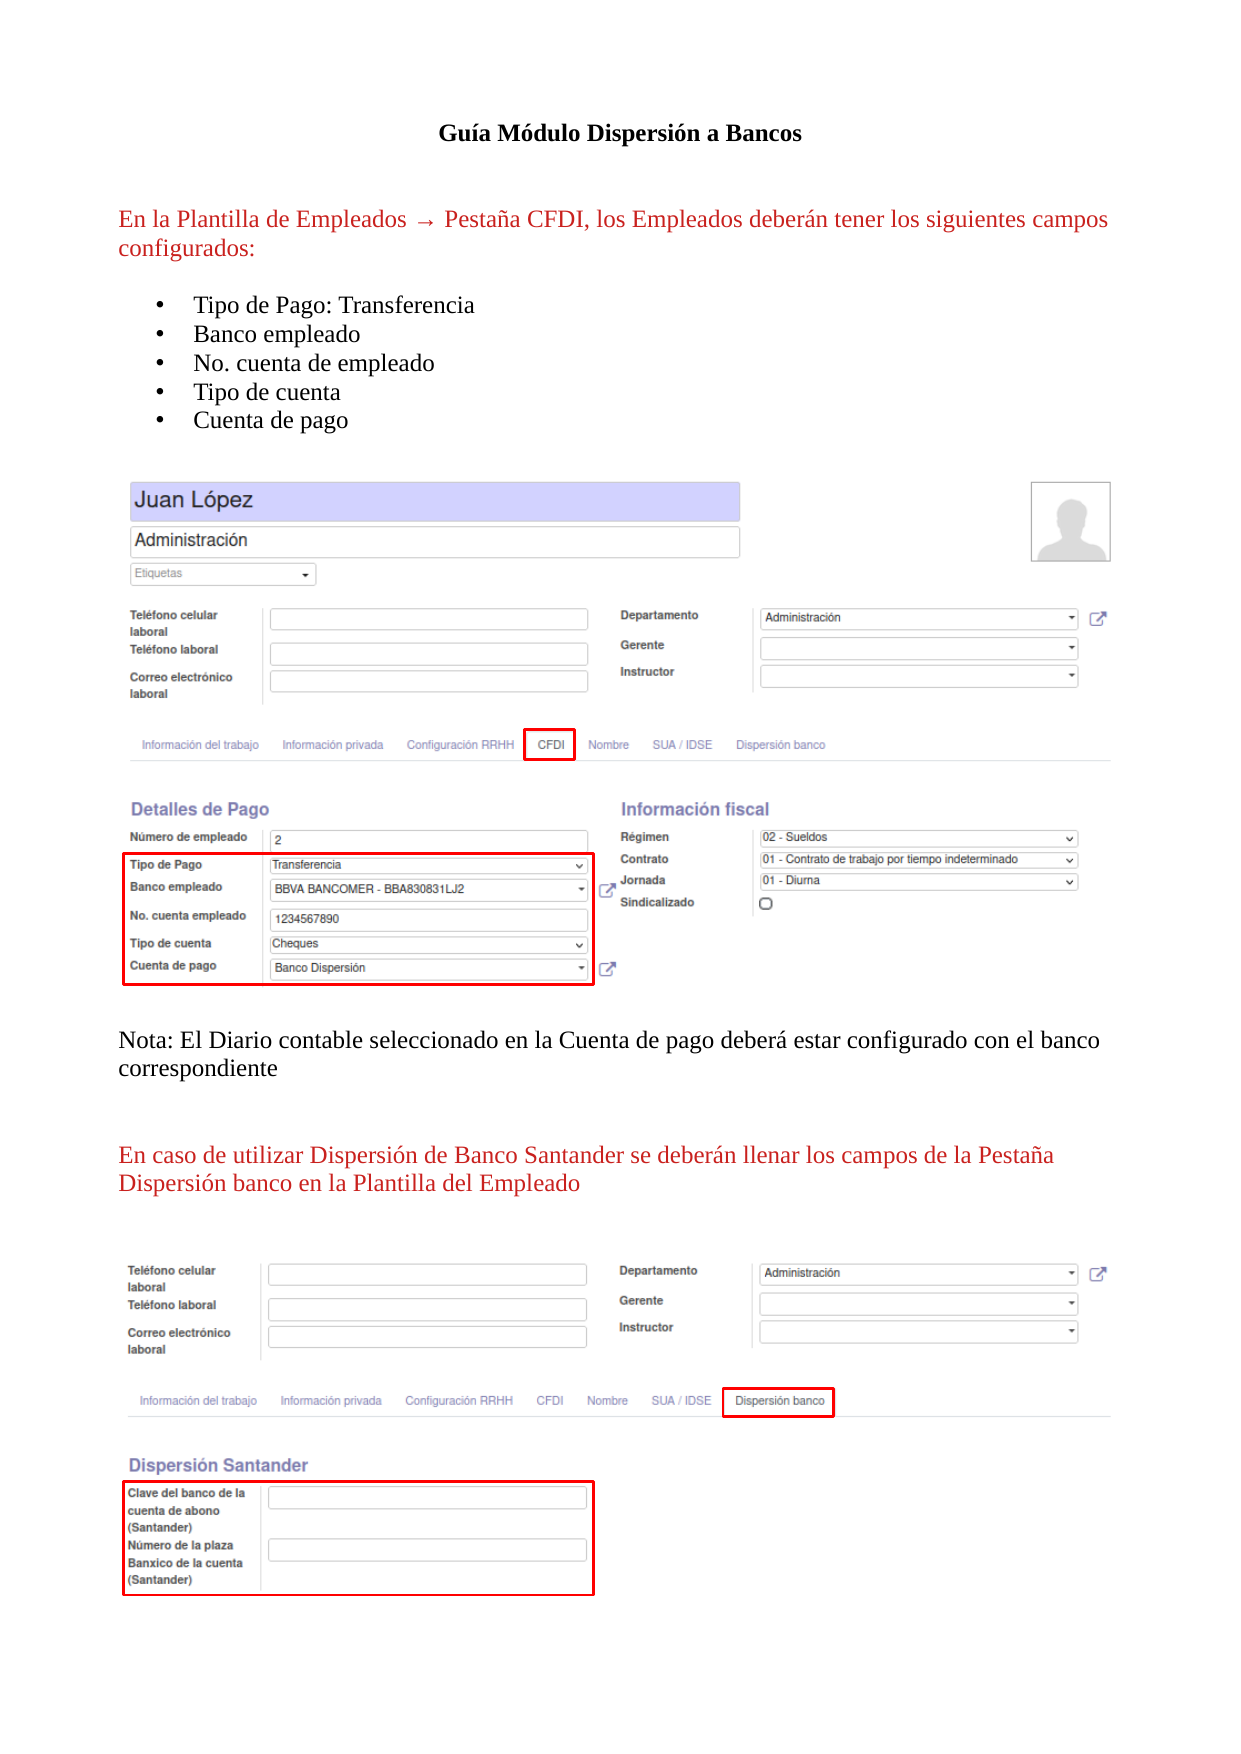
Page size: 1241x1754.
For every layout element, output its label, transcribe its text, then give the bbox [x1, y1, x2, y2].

text Guía Módulo Dispersión a Bancos [118, 118, 1122, 147]
list Cuenta de pago [156, 406, 1122, 434]
picture [118, 1245, 1123, 1596]
text En caso de utilizar Dispersión de Banco Santander se deberán llenar los campos de la Pestaña Dispersión banco en la Plantilla del Empleado [118, 1140, 1122, 1197]
list No. cuenta de empleado [156, 348, 1122, 377]
picture [125, 1483, 592, 1594]
text En la Plantilla de Empleados → Pestaña CFDI, los Empleados deberán tener los siguientes campos configurados: [118, 204, 1122, 262]
text Nota: El Diario contable seleccionado en la Cuenta de pago deberá estar configurado con el banco correspondiente [118, 1025, 1122, 1082]
list Tipo de cuenta [156, 377, 1122, 406]
picture [118, 463, 1123, 997]
list Banco empleado [156, 319, 1122, 348]
list Tipo de Pago: Transferencia [156, 291, 1122, 319]
